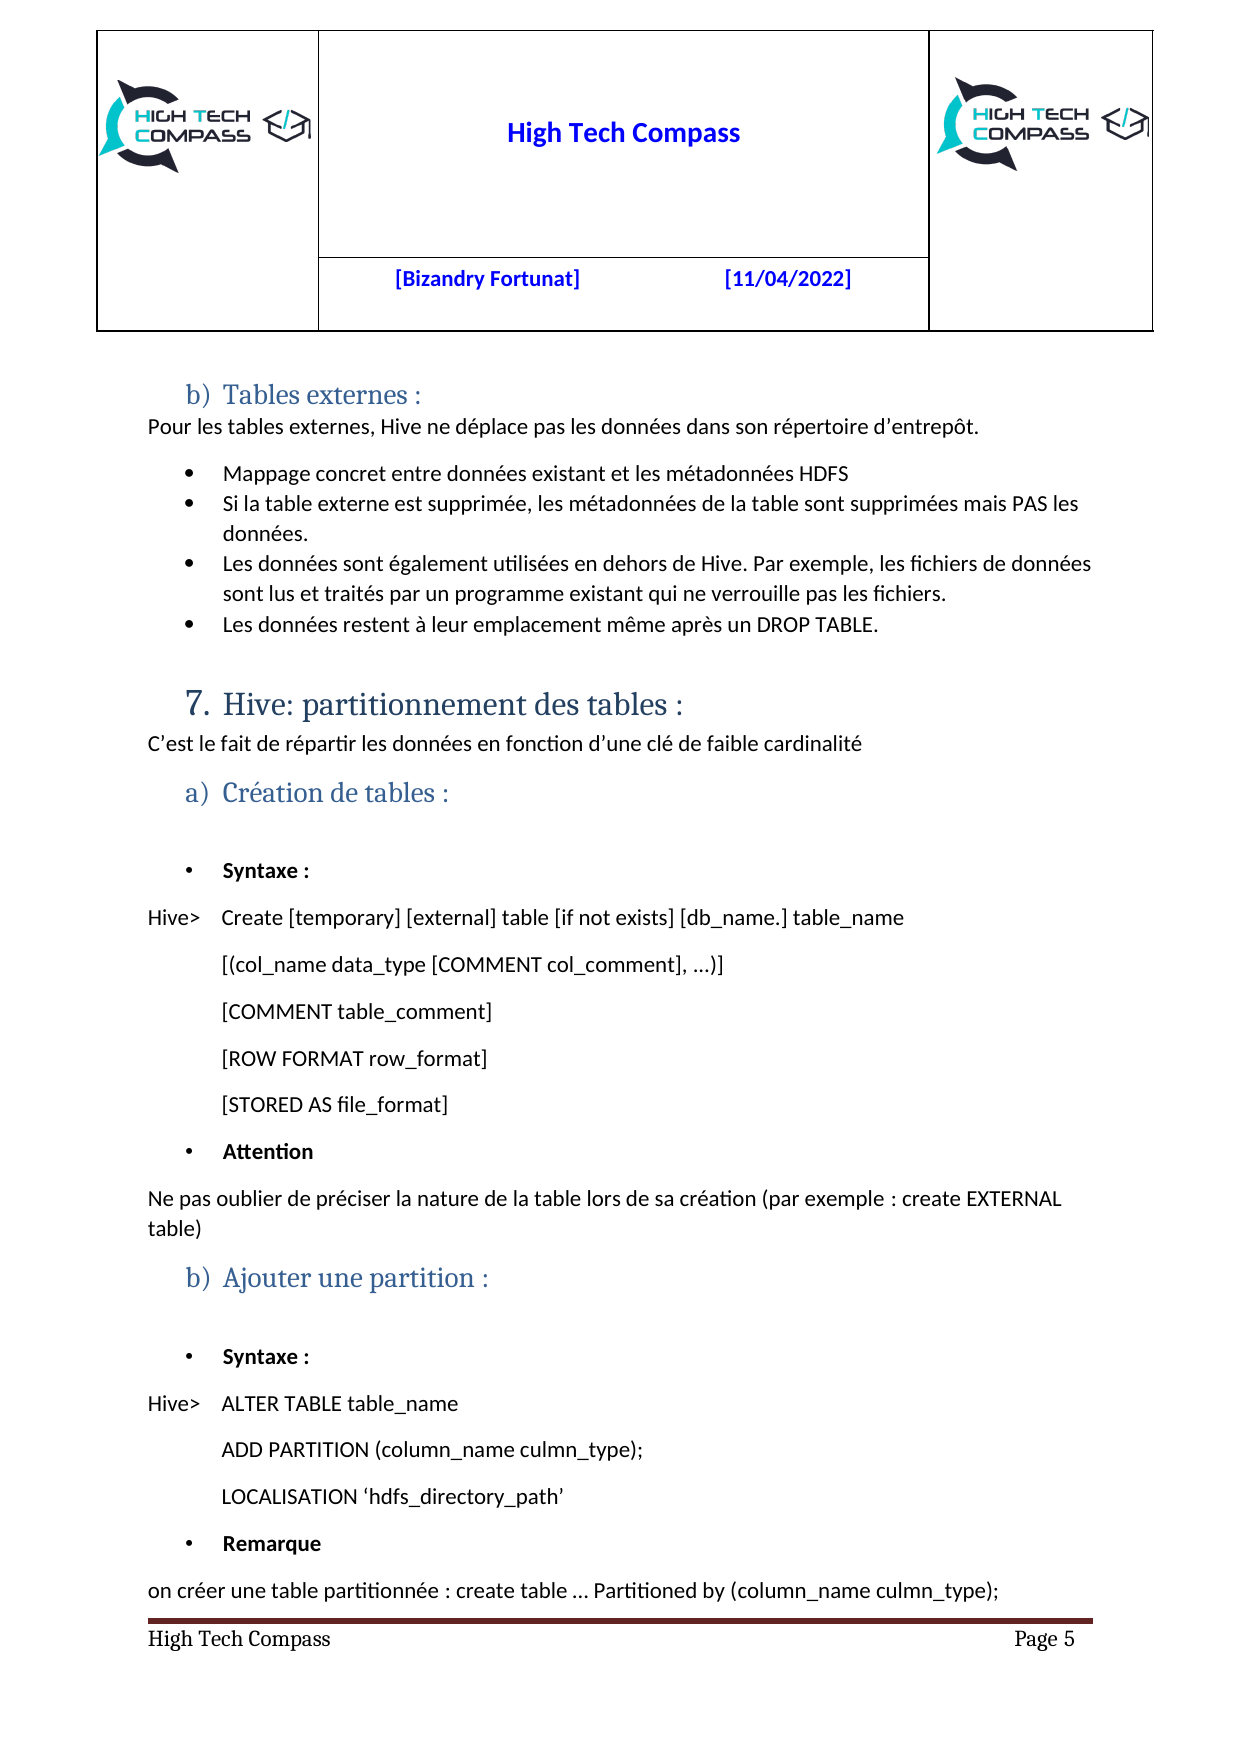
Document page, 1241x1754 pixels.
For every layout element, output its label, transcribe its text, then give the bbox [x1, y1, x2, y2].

subtitle Hive: partitionnement des tables : [185, 682, 1093, 725]
text C’est le fait de répartir les données en fonction d’une clé de faible cardinalité [148, 729, 1093, 757]
text [(col_name data_type [COMMENT col_comment], ...)] [148, 950, 1093, 978]
text [ROW FORMAT row_format] [148, 1044, 1093, 1072]
text Hive> ALTER TABLE table_name [148, 1389, 1093, 1417]
subtitle Ajouter une partition : [185, 1261, 1093, 1295]
list Attention [185, 1137, 1093, 1165]
text [COMMENT table_comment] [148, 997, 1093, 1025]
text Hive> Create [temporary] [external] table [if not exists] [db_name.] table_name [148, 903, 1093, 931]
list Remarque [185, 1529, 1093, 1557]
picture [936, 77, 1149, 171]
list Syntaxe : [185, 856, 1093, 884]
text ADD PARTITION (column_name culmn_type); [148, 1436, 1093, 1463]
text Ne pas oublier de préciser la nature de la table lors de sa création (par exemple : create EXTERNAL table) [148, 1184, 1093, 1242]
text [STORED AS file_format] [148, 1091, 1093, 1118]
subtitle Création de tables : [185, 776, 1093, 809]
list Si la table externe est supprimée, les métadonnées de la table sont supprimées mais PAS les données. [185, 489, 1093, 547]
list Mappage concret entre données existant et les métadonnées HDFS [185, 459, 1093, 487]
list Les données sont également utilisées en dehors de Hive. Par exemple, les fichiers de données sont lus et traités par un programme existant qui ne verrouille pas les fichiers. [185, 549, 1093, 607]
subtitle Tables externes : [185, 378, 1093, 412]
picture [98, 80, 311, 173]
list Syntaxe : [185, 1342, 1093, 1370]
text Pour les tables externes, Hive ne déplace pas les données dans son répertoire d’entrepôt. [148, 412, 1093, 440]
text on créer une table partitionnée : create table … Partitioned by (column_name culmn_type); [148, 1576, 1093, 1604]
list Les données restent à leur emplacement même après un DROP TABLE. [185, 610, 1093, 638]
text LOCALISATION ‘hdfs_directory_path’ [148, 1482, 1093, 1510]
